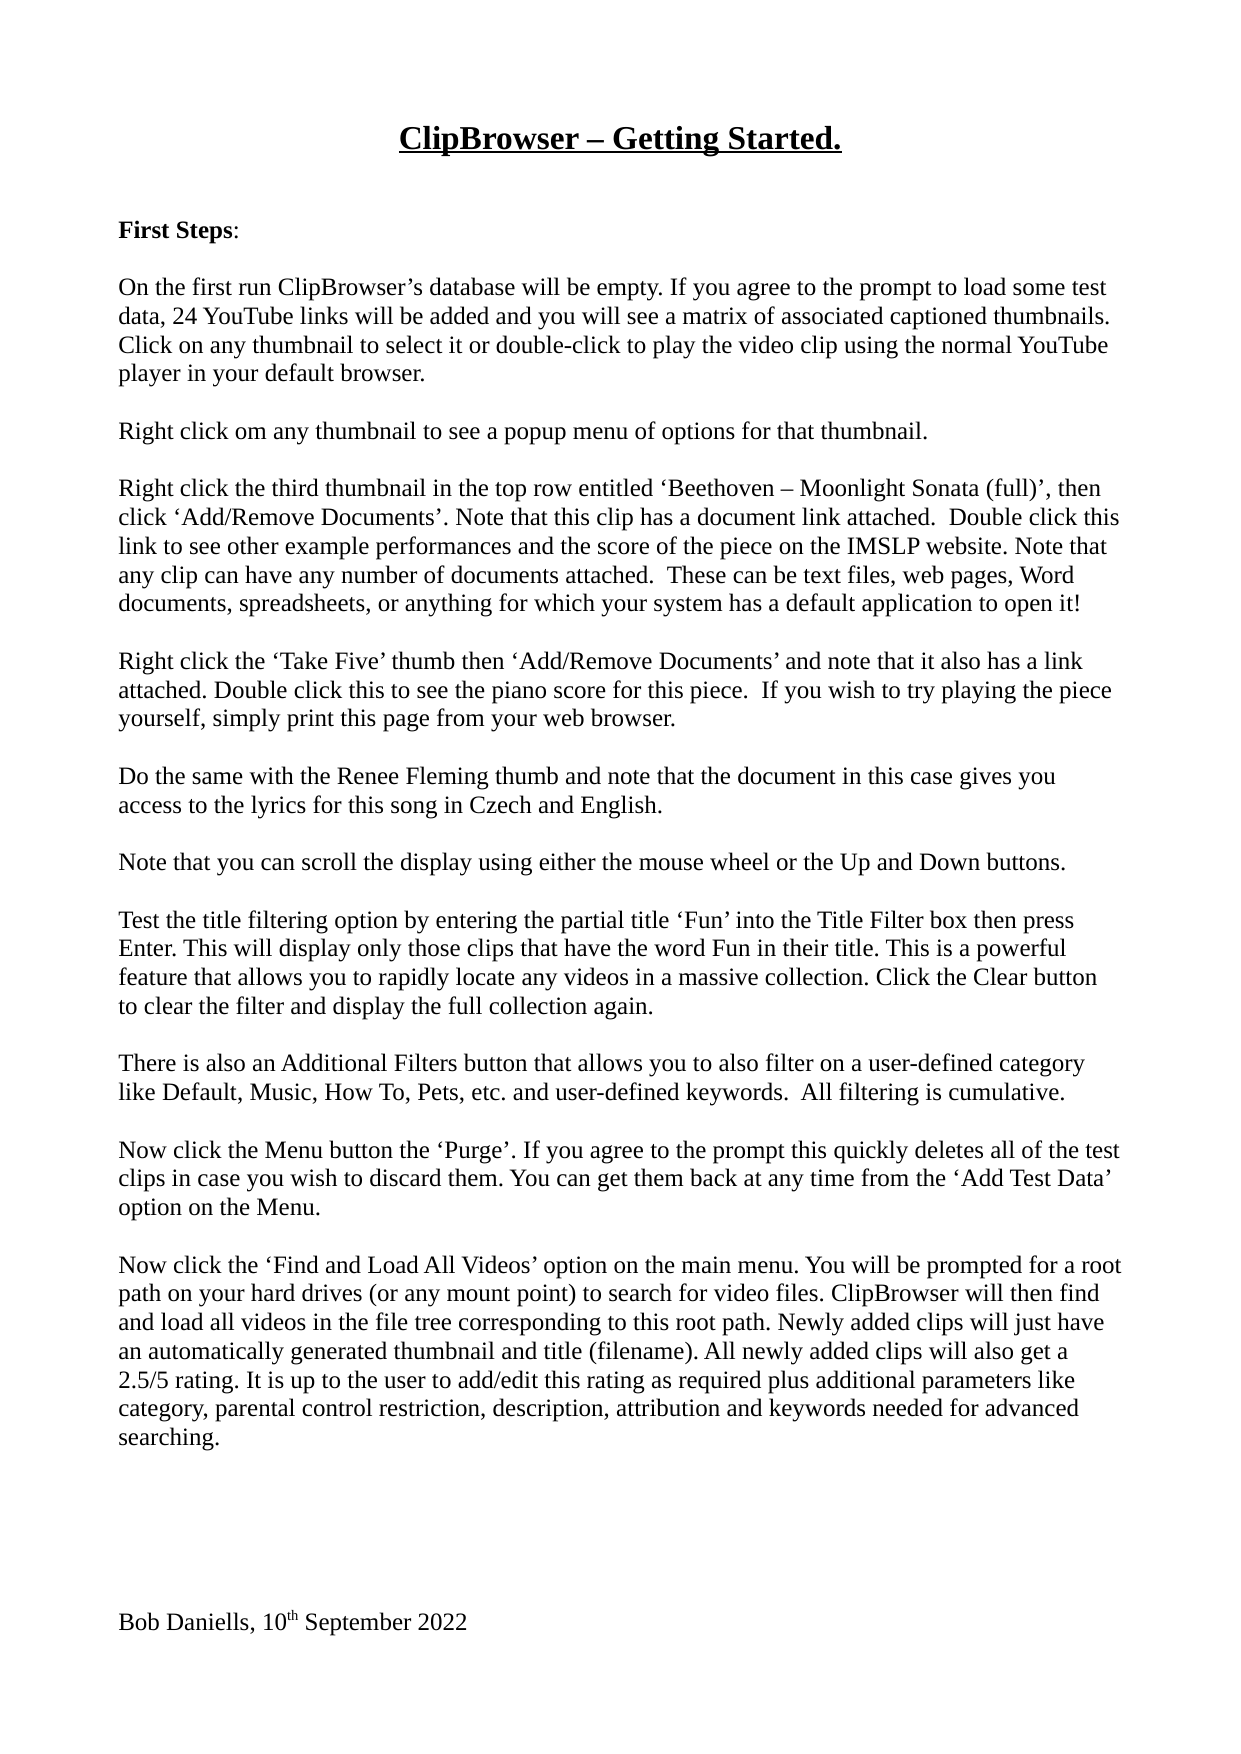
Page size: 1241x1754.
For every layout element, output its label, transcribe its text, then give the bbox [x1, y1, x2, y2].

text Right click om any thumbnail to see a popup menu of options for that thumbnail. [118, 416, 1122, 445]
text Do the same with the Renee Fleming thumb and note that the document in this case gives you access to the lyrics for this song in Czech and English. [118, 761, 1122, 818]
text Note that you can scroll the display using either the mouse wheel or the Up and Down buttons. [118, 847, 1122, 876]
text On the first run ClipBrowser’s database will be empty. If you agree to the prompt to load some test data, 24 YouTube links will be added and you will see a matrix of associated captioned thumbnails. [118, 272, 1122, 330]
text Right click the ‘Take Five’ thumb then ‘Add/Remove Documents’ and note that it also has a link attached. Double click this to see the piano score for this piece. If you wish to try playing the piece yourself, simply print this page from your web browser. [118, 646, 1122, 732]
text Test the title filtering option by entering the partial title ‘Fun’ into the Title Filter box then press Enter. This will display only those clips that have the word Fun in their title. This is a powerful feature that allows you to rapidly locate any videos in a massive collection. Click the Clear button to clear the filter and display the full collection again. [118, 905, 1122, 1020]
text There is also an Additional Filters button that allows you to also filter on a user-defined category like Default, Music, How To, Pets, etc. and user-defined keywords. All filtering is cumulative. [118, 1048, 1122, 1106]
text Right click the third thumbnail in the top row entitled ‘Beethoven – Moonlight Sonata (full)’, then click ‘Add/Remove Documents’. Note that this clip has a document link attached. Double click this link to see other example performances and the score of the piece on the IMSLP website. Note that any clip can have any number of documents attached. These can be text files, web pages, Word documents, spreadsheets, or anything for which your system has a default application to open it! [118, 473, 1122, 617]
text Click on any thumbnail to select it or double-click to play the video clip using the normal YouTube player in your default browser. [118, 330, 1122, 387]
text First Steps: [118, 215, 1122, 243]
text Now click the ‘Find and Load All Videos’ option on the main menu. You will be prompted for a root path on your hard drives (or any mount point) to search for video files. ClipBrowser will then find and load all videos in the file tree corresponding to this root path. Newly added clips will just have an automatically generated thumbnail and title (filename). All newly added clips will also get a 2.5/5 rating. It is up to the user to add/edit this rating as required plus additional parameters like category, parental control restriction, description, attribution and keywords needed for advanced searching. [118, 1250, 1122, 1451]
text Now click the Menu button the ‘Purge’. If you agree to the prompt this quickly deletes all of the test clips in case you wish to discard them. You can get them back at any time from the ‘Add Test Data’ option on the Menu. [118, 1135, 1122, 1221]
